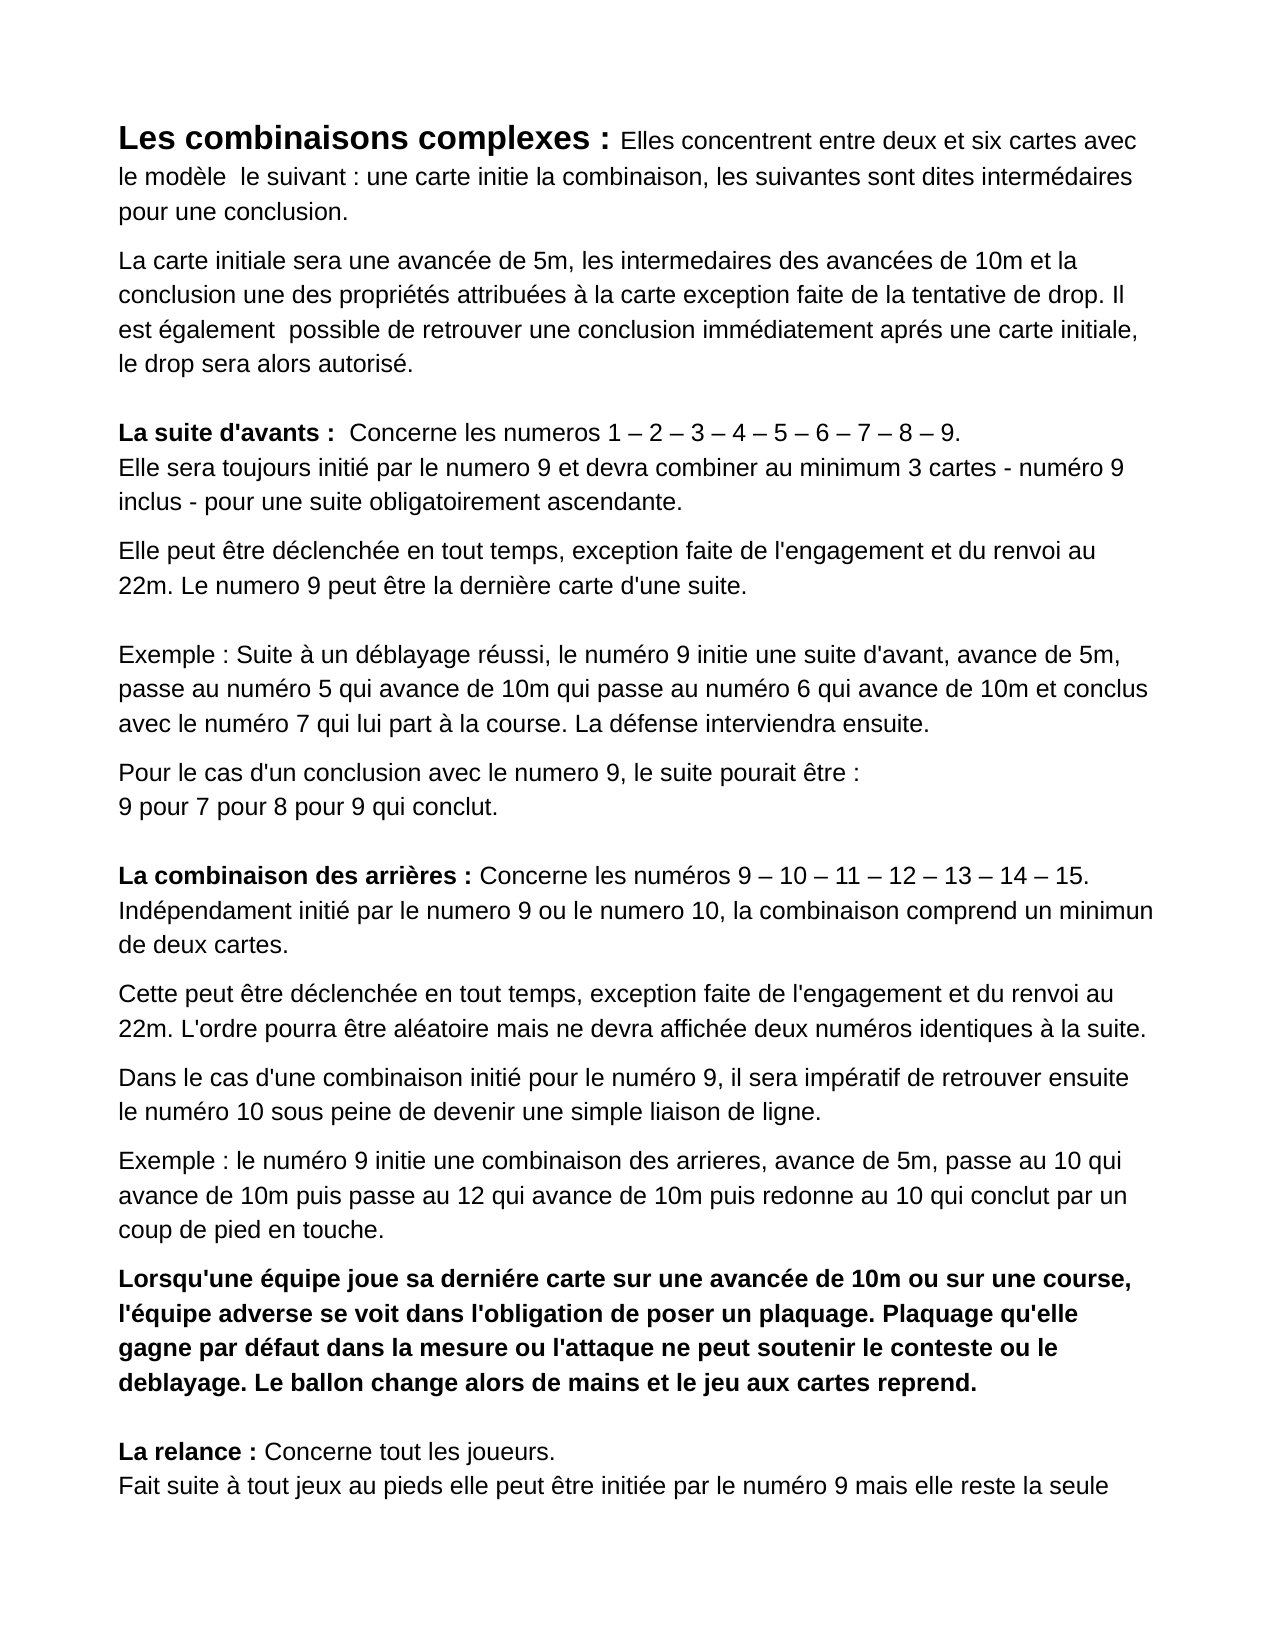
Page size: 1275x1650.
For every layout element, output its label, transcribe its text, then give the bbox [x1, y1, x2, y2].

text Exemple : le numéro 9 initie une combinaison des arrieres, avance de 5m, passe au 10 qui avance de 10m puis passe au 12 qui avance de 10m puis redonne au 10 qui conclut par un coup de pied en touche. [118, 1146, 1157, 1244]
text Elle peut être déclenchée en tout temps, exception faite de l'engagement et du renvoi au 22m. Le numero 9 peut être la dernière carte d'une suite. Exemple : Suite à un déblayage réussi, le numéro 9 initie une suite d'avant, avance de 5m, passe au numéro 5 qui avance de 10m qui passe au numéro 6 qui avance de 10m et conclus avec le numéro 7 qui lui part à la course. La défense interviendra ensuite. [118, 536, 1157, 737]
text Les combinaisons complexes : Elles concentrent entre deux et six cartes avec le modèle le suivant : une carte initie la combinaison, les suivantes sont dites intermédaires pour une conclusion. [118, 118, 1157, 226]
text Pour le cas d'un conclusion avec le numero 9, le suite pourait être : 9 pour 7 pour 8 pour 9 qui conclut. La combinaison des arrières : Concerne les numéros 9 – 10 – 11 – 12 – 13 – 14 – 15. Indépendament initié par le numero 9 ou le numero 10, la combinaison comprend un minimun de deux cartes. [118, 758, 1157, 959]
text La carte initiale sera une avancée de 5m, les intermedaires des avancées de 10m et la conclusion une des propriétés attribuées à la carte exception faite de la tentative de drop. Il est également possible de retrouver une conclusion immédiatement aprés une carte initiale, le drop sera alors autorisé. La suite d'avants : Concerne les numeros 1 – 2 – 3 – 4 – 5 – 6 – 7 – 8 – 9. Elle sera toujours initié par le numero 9 et devra combiner au minimum 3 cartes - numéro 9 inclus - pour une suite obligatoirement ascendante. [118, 246, 1157, 516]
text Cette peut être déclenchée en tout temps, exception faite de l'engagement et du renvoi au 22m. L'ordre pourra être aléatoire mais ne devra affichée deux numéros identiques à la suite. [118, 979, 1157, 1042]
text Dans le cas d'une combinaison initié pour le numéro 9, il sera impératif de retrouver ensuite le numéro 10 sous peine de devenir une simple liaison de ligne. [118, 1063, 1157, 1126]
text Lorsqu'une équipe joue sa derniére carte sur une avancée de 10m ou sur une course, l'équipe adverse se voit dans l'obligation de poser un plaquage. Plaquage qu'elle gagne par défaut dans la mesure ou l'attaque ne peut soutenir le conteste ou le deblayage. Le ballon change alors de mains et le jeu aux cartes reprend. La relance : Concerne tout les joueurs. Fait suite à tout jeux au pieds elle peut être initiée par le numéro 9 mais elle reste la seule [118, 1264, 1157, 1500]
